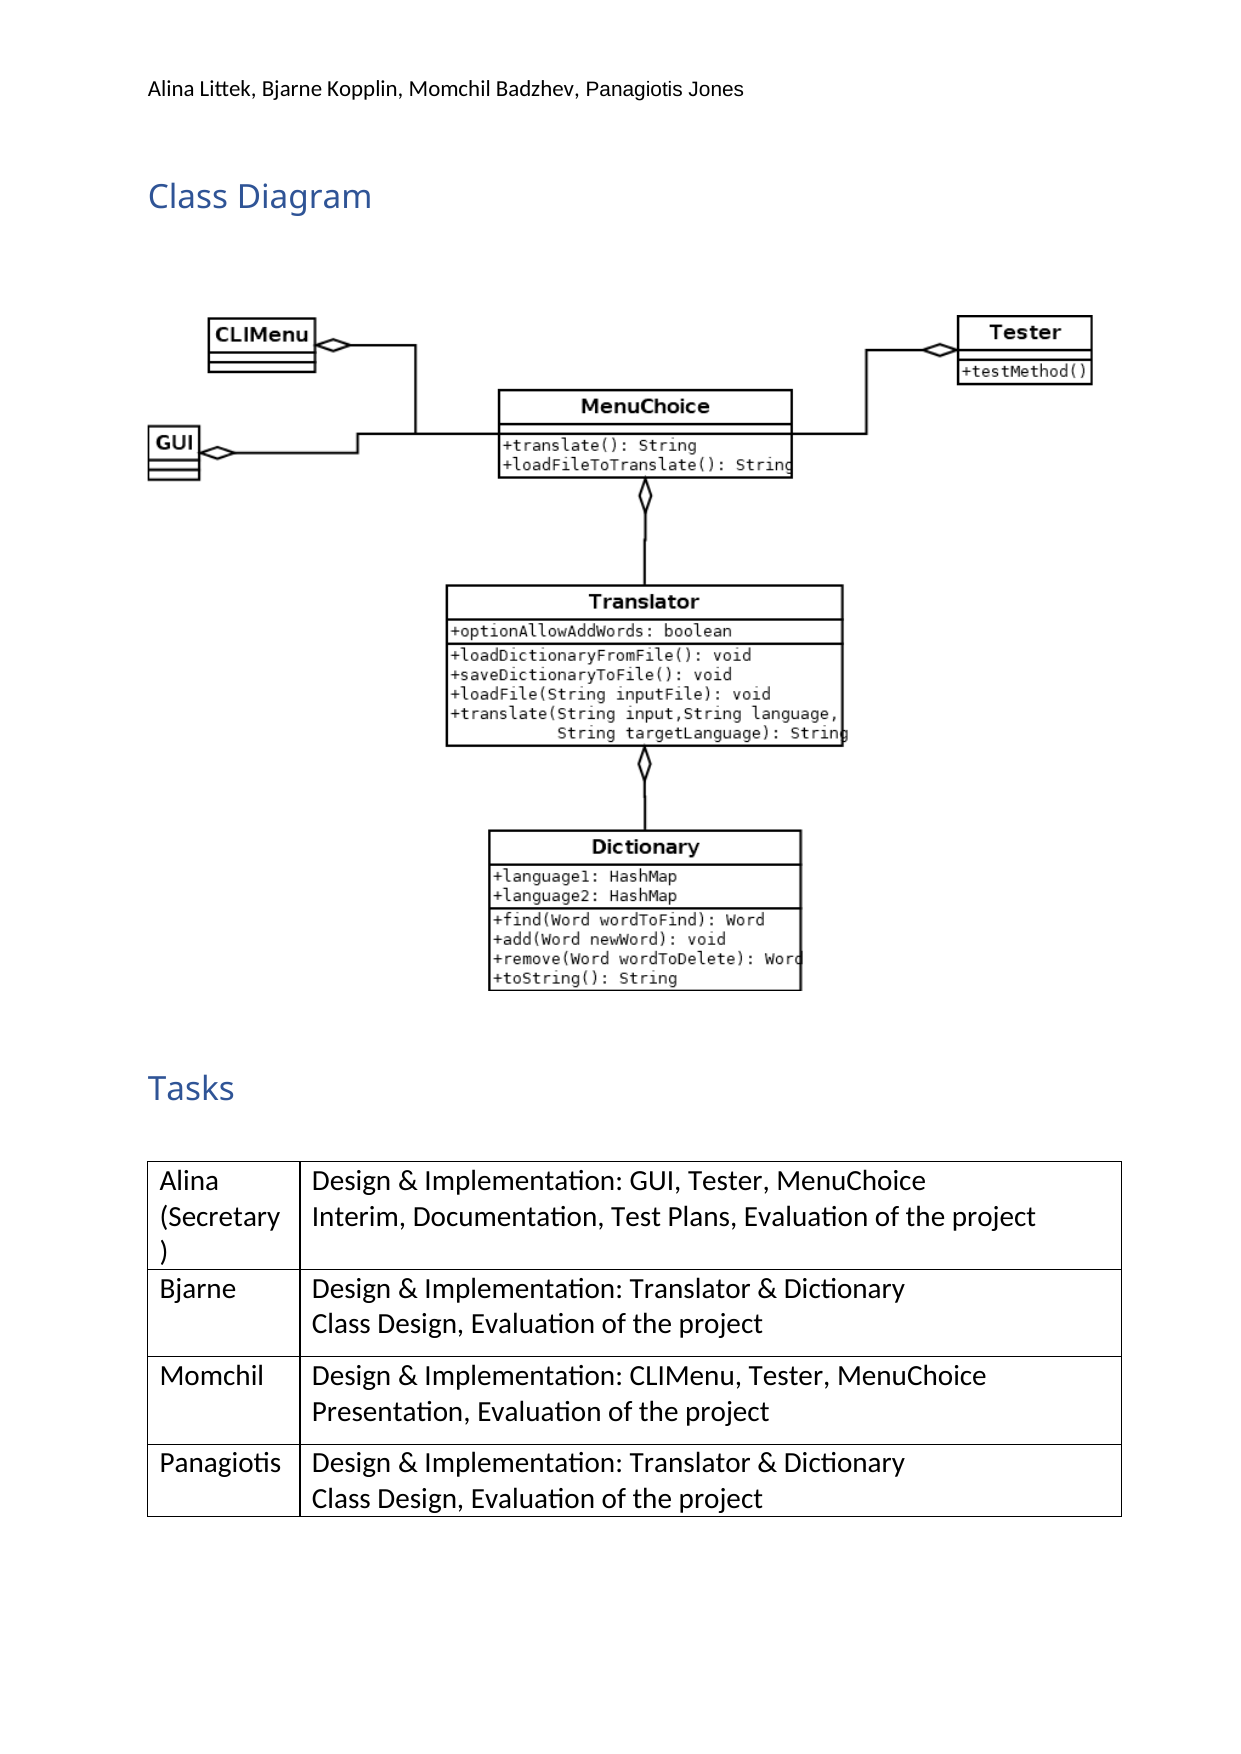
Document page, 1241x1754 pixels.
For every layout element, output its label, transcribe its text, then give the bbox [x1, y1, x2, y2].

table_cell Design & Implementation: Translator & Dictionary Class Design, Evaluation of the project [301, 1445, 1121, 1516]
picture [147, 315, 1093, 991]
table_header Alina (Secretary) [148, 1162, 299, 1269]
table_cell Panagiotis [148, 1445, 299, 1516]
subtitle Class Diagram [148, 173, 1093, 218]
table_cell Design & Implementation: CLIMenu, Tester, MenuChoice Presentation, Evaluation of the project [301, 1357, 1121, 1443]
table_cell Design & Implementation: Translator & Dictionary Class Design, Evaluation of the project [301, 1270, 1121, 1356]
table_header Design & Implementation: GUI, Tester, MenuChoice Interim, Documentation, Test Plans, Evaluation of the project [301, 1162, 1121, 1269]
table_cell Bjarne [148, 1270, 299, 1356]
subtitle Tasks [148, 1065, 1093, 1111]
table_cell Momchil [148, 1357, 299, 1443]
